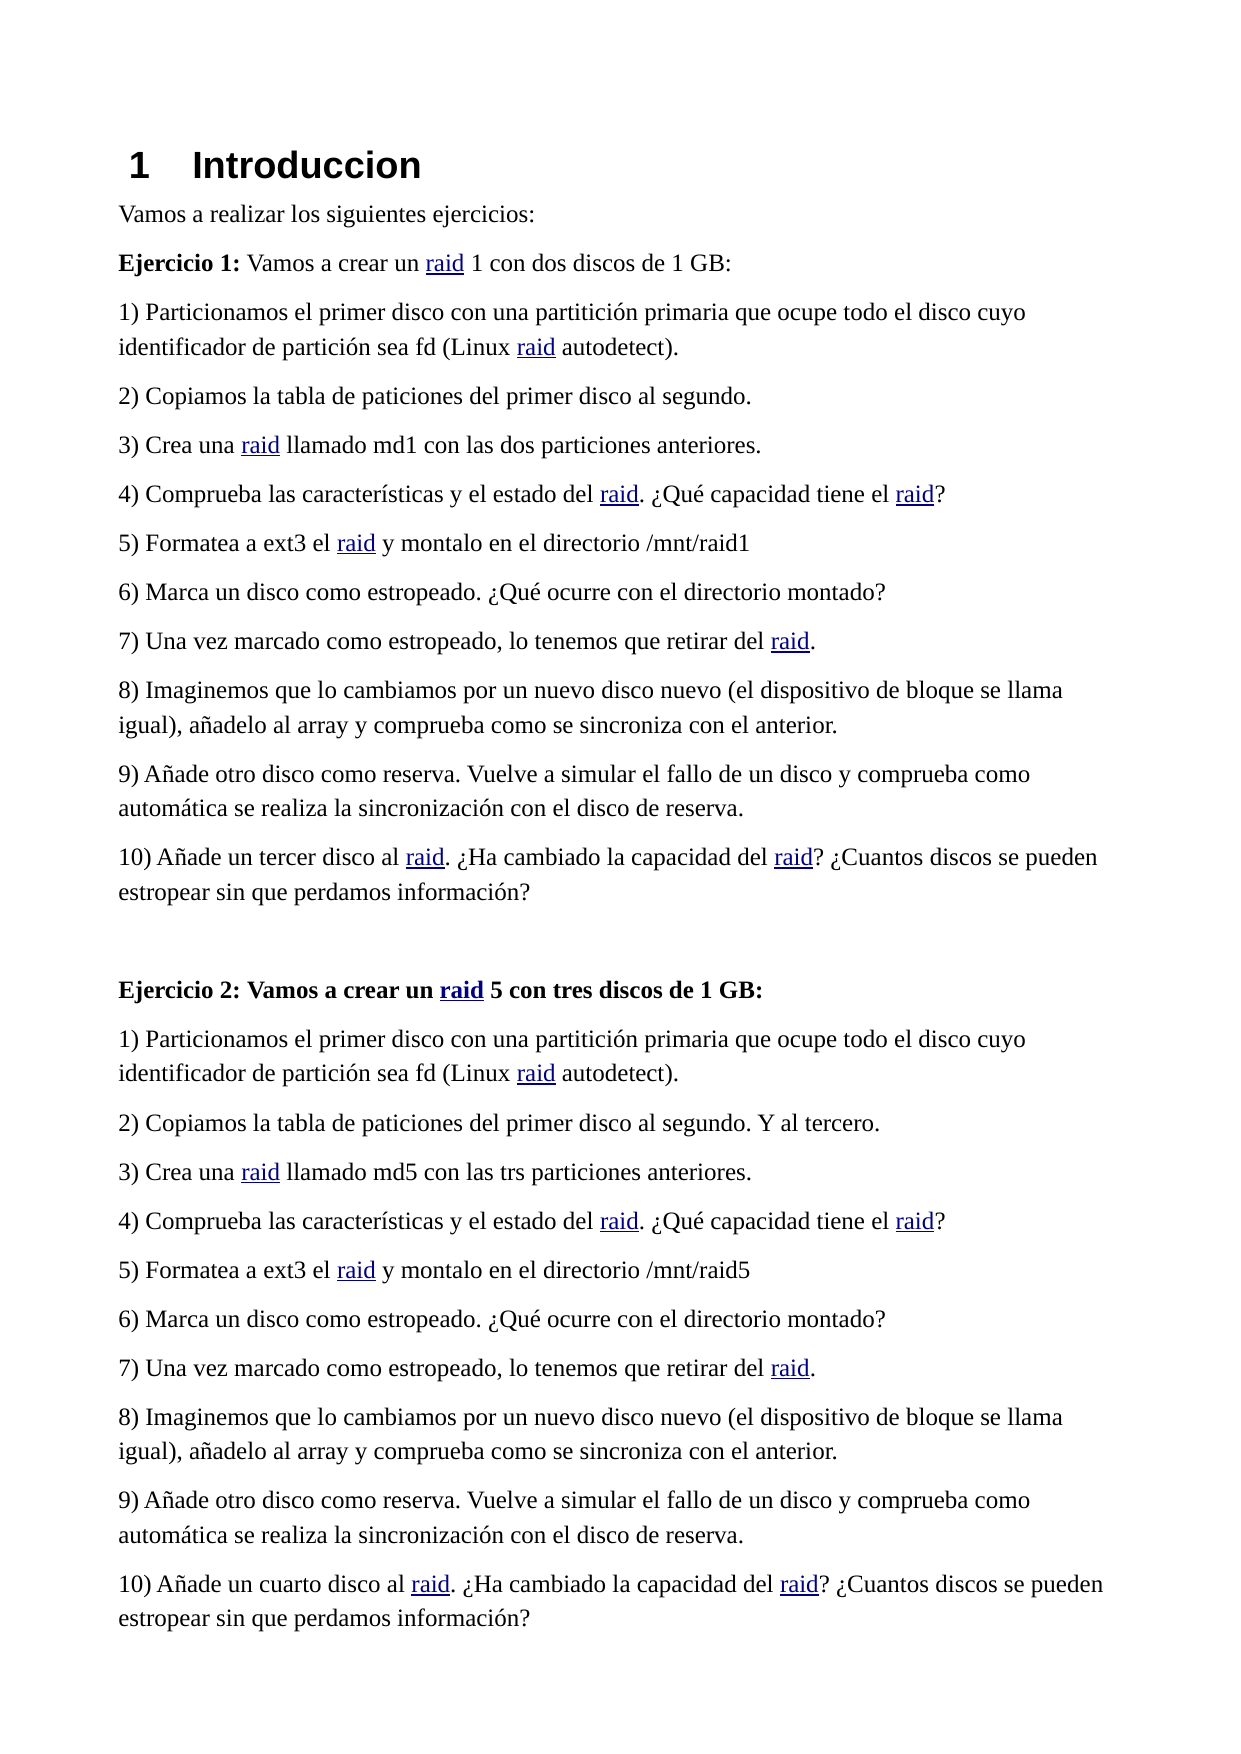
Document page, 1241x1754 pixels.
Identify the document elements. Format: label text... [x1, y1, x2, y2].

text 3) Crea una raid llamado md5 con las trs particiones anteriores. [118, 1157, 1122, 1185]
text 6) Marca un disco como estropeado. ¿Qué ocurre con el directorio montado? [118, 1304, 1122, 1333]
text 2) Copiamos la tabla de paticiones del primer disco al segundo. Y al tercero. [118, 1108, 1122, 1136]
text 1) Particionamos el primer disco con una partitición primaria que ocupe todo el disco cuyo identificador de partición sea fd (Linux raid autodetect). [118, 1024, 1122, 1087]
text 7) Una vez marcado como estropeado, lo tenemos que retirar del raid. [118, 1353, 1122, 1382]
text 3) Crea una raid llamado md1 con las dos particiones anteriores. [118, 430, 1122, 459]
text 8) Imaginemos que lo cambiamos por un nuevo disco nuevo (el dispositivo de bloque se llama igual), añadelo al array y comprueba como se sincroniza con el anterior. [118, 675, 1122, 738]
text 6) Marca un disco como estropeado. ¿Qué ocurre con el directorio montado? [118, 577, 1122, 606]
text 5) Formatea a ext3 el raid y montalo en el directorio /mnt/raid1 [118, 528, 1122, 557]
text 9) Añade otro disco como reserva. Vuelve a simular el fallo de un disco y comprueba como automática se realiza la sincronización con el disco de reserva. [118, 1486, 1122, 1549]
text 9) Añade otro disco como reserva. Vuelve a simular el fallo de un disco y comprueba como automática se realiza la sincronización con el disco de reserva. [118, 759, 1122, 822]
text 10) Añade un tercer disco al raid. ¿Ha cambiado la capacidad del raid? ¿Cuantos discos se pueden estropear sin que perdamos información? [118, 842, 1122, 906]
text 10) Añade un cuarto disco al raid. ¿Ha cambiado la capacidad del raid? ¿Cuantos discos se pueden estropear sin que perdamos información? [118, 1569, 1122, 1632]
text 1) Particionamos el primer disco con una partitición primaria que ocupe todo el disco cuyo identificador de partición sea fd (Linux raid autodetect). [118, 297, 1122, 361]
text Ejercicio 1: Vamos a crear un raid 1 con dos discos de 1 GB: [118, 248, 1122, 277]
text Vamos a realizar los siguientes ejercicios: [118, 199, 1122, 228]
text 2) Copiamos la tabla de paticiones del primer disco al segundo. [118, 381, 1122, 410]
text 4) Comprueba las características y el estado del raid. ¿Qué capacidad tiene el raid? [118, 479, 1122, 508]
text Ejercicio 2: Vamos a crear un raid 5 con tres discos de 1 GB: [118, 975, 1122, 1004]
text 8) Imaginemos que lo cambiamos por un nuevo disco nuevo (el dispositivo de bloque se llama igual), añadelo al array y comprueba como se sincroniza con el anterior. [118, 1402, 1122, 1465]
text 4) Comprueba las características y el estado del raid. ¿Qué capacidad tiene el raid? [118, 1206, 1122, 1234]
text 5) Formatea a ext3 el raid y montalo en el directorio /mnt/raid5 [118, 1255, 1122, 1283]
subtitle Introduccion [118, 143, 1122, 187]
text 7) Una vez marcado como estropeado, lo tenemos que retirar del raid. [118, 626, 1122, 655]
